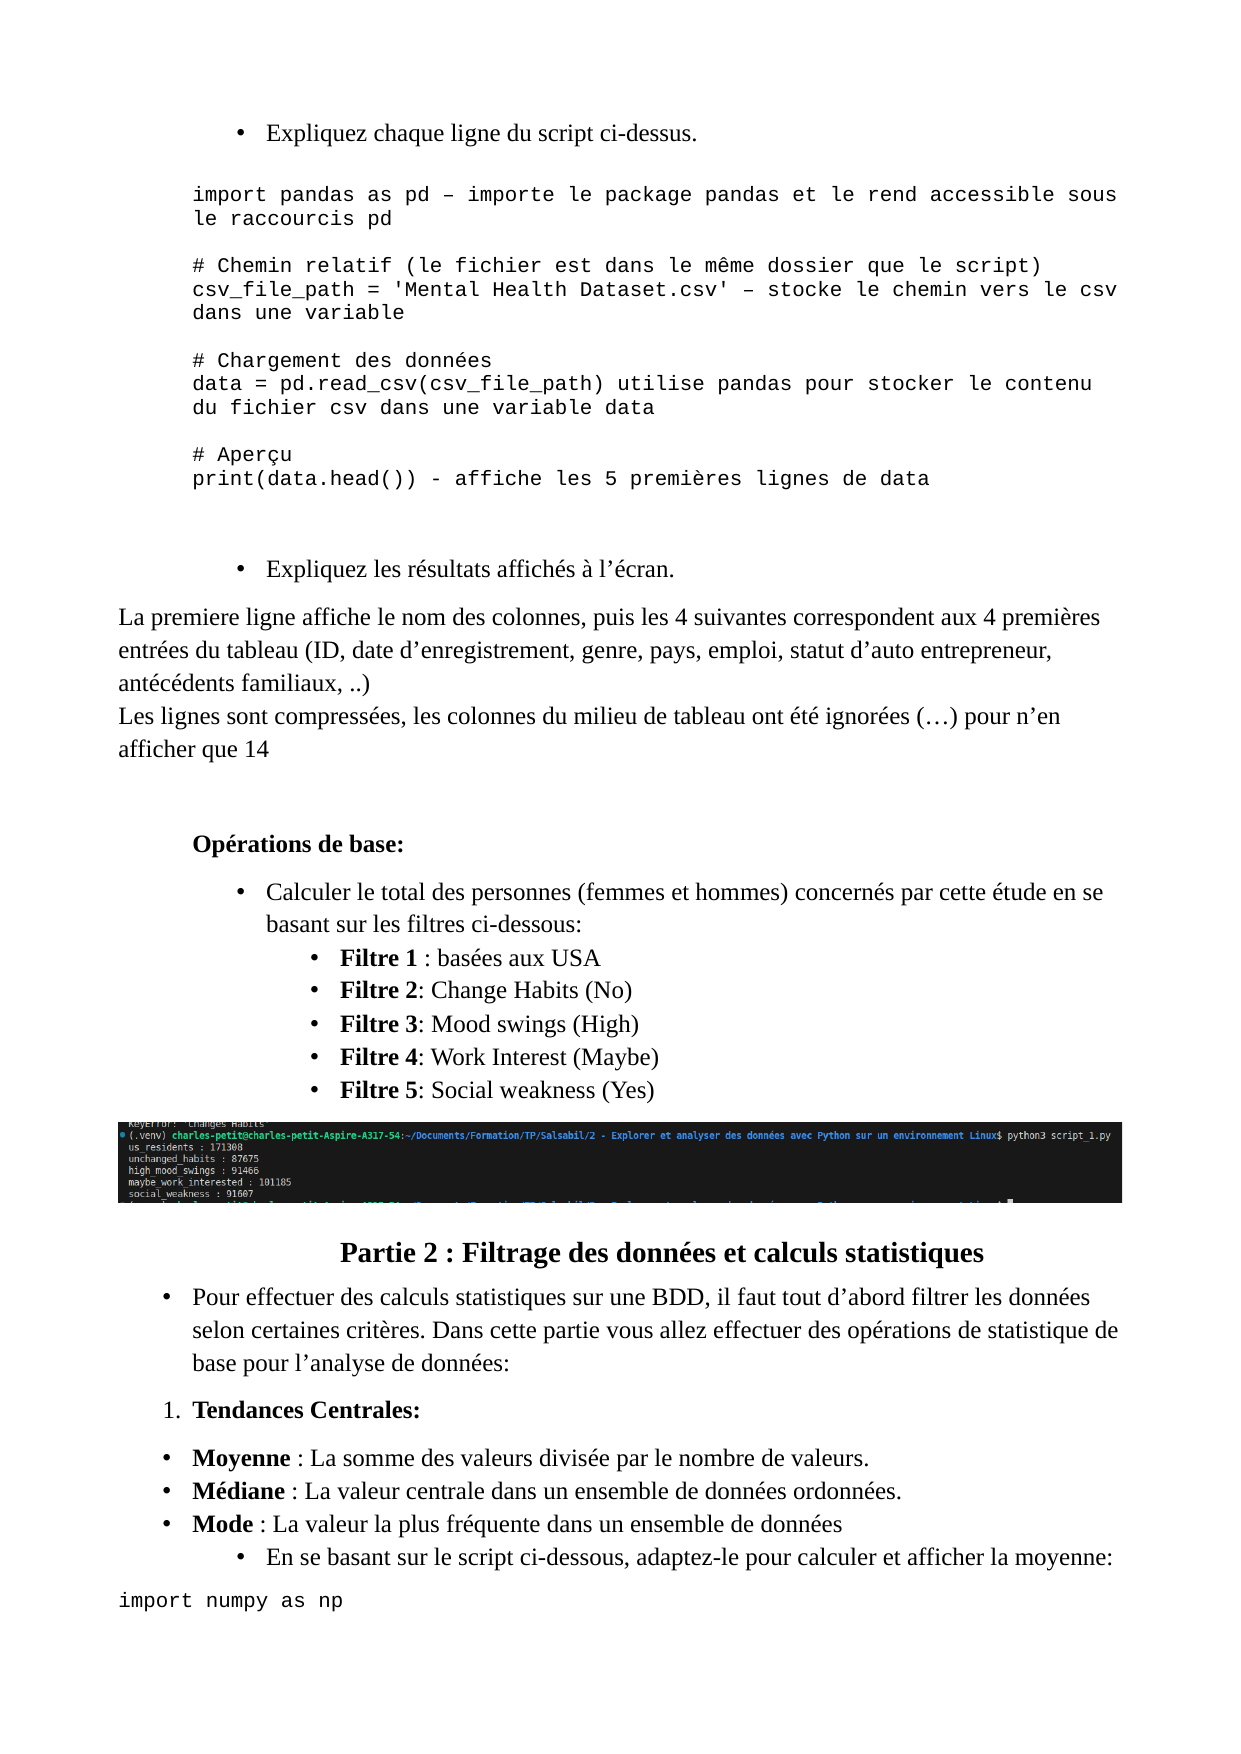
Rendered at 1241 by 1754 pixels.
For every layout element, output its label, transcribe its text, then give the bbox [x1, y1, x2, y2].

list print(data.head()) - affiche les 5 premières lignes de data [162, 468, 1122, 492]
list Mode : La valeur la plus fréquente dans un ensemble de données [162, 1509, 1122, 1538]
list data = pd.read_csv(csv_file_path) utilise pandas pour stocker le contenu du fichier csv dans une variable data [162, 373, 1122, 421]
list # Chargement des données [162, 350, 1122, 373]
list Filtre 4: Work Interest (Maybe) [310, 1042, 1122, 1070]
text La premiere ligne affiche le nom des colonnes, puis les 4 suivantes correspondent aux 4 premières entrées du tableau (ID, date d’enregistrement, genre, pays, emploi, statut d’auto entrepreneur, antécédents familiaux, ..) Les lignes sont compressées, les colonnes du milieu de tableau ont été ignorées (…) pour n’en afficher que 14 [118, 602, 1122, 762]
list Médiane : La valeur centrale dans un ensemble de données ordonnées. [162, 1476, 1122, 1505]
subtitle Partie 2 : Filtrage des données et calculs statistiques [310, 1203, 1122, 1269]
text import numpy as np [118, 1589, 1122, 1613]
list Moyenne : La somme des valeurs divisée par le nombre de valeurs. [162, 1443, 1122, 1472]
list Pour effectuer des calculs statistiques sur une BDD, il faut tout d’abord filtrer les données selon certaines critères. Dans cette partie vous allez effectuer des opérations de statistique de base pour l’analyse de données: [162, 1282, 1122, 1376]
list # Chemin relatif (le fichier est dans le même dossier que le script) [162, 255, 1122, 279]
list Expliquez chaque ligne du script ci-dessus. [236, 118, 1122, 147]
list Filtre 5: Social weakness (Yes) [310, 1075, 1122, 1103]
picture [118, 1122, 1123, 1203]
list Expliquez les résultats affichés à l’écran. [236, 554, 1122, 583]
list Filtre 2: Change Habits (No) [310, 976, 1122, 1004]
list Calculer le total des personnes (femmes et hommes) concernés par cette étude en se basant sur les filtres ci-dessous: [236, 877, 1122, 938]
list Opérations de base: [162, 829, 1122, 858]
list # Aperçu [162, 444, 1122, 468]
list import pandas as pd – importe le package pandas et le rend accessible sous le raccourcis pd [162, 184, 1122, 231]
list En se basant sur le script ci-dessous, adaptez-le pour calculer et afficher la moyenne: [236, 1542, 1122, 1571]
list Tendances Centrales: [162, 1395, 1122, 1424]
list Filtre 3: Mood swings (High) [310, 1009, 1122, 1037]
list Filtre 1 : basées aux USA [310, 943, 1122, 971]
list csv_file_path = 'Mental Health Dataset.csv' – stocke le chemin vers le csv dans une variable [162, 279, 1122, 326]
